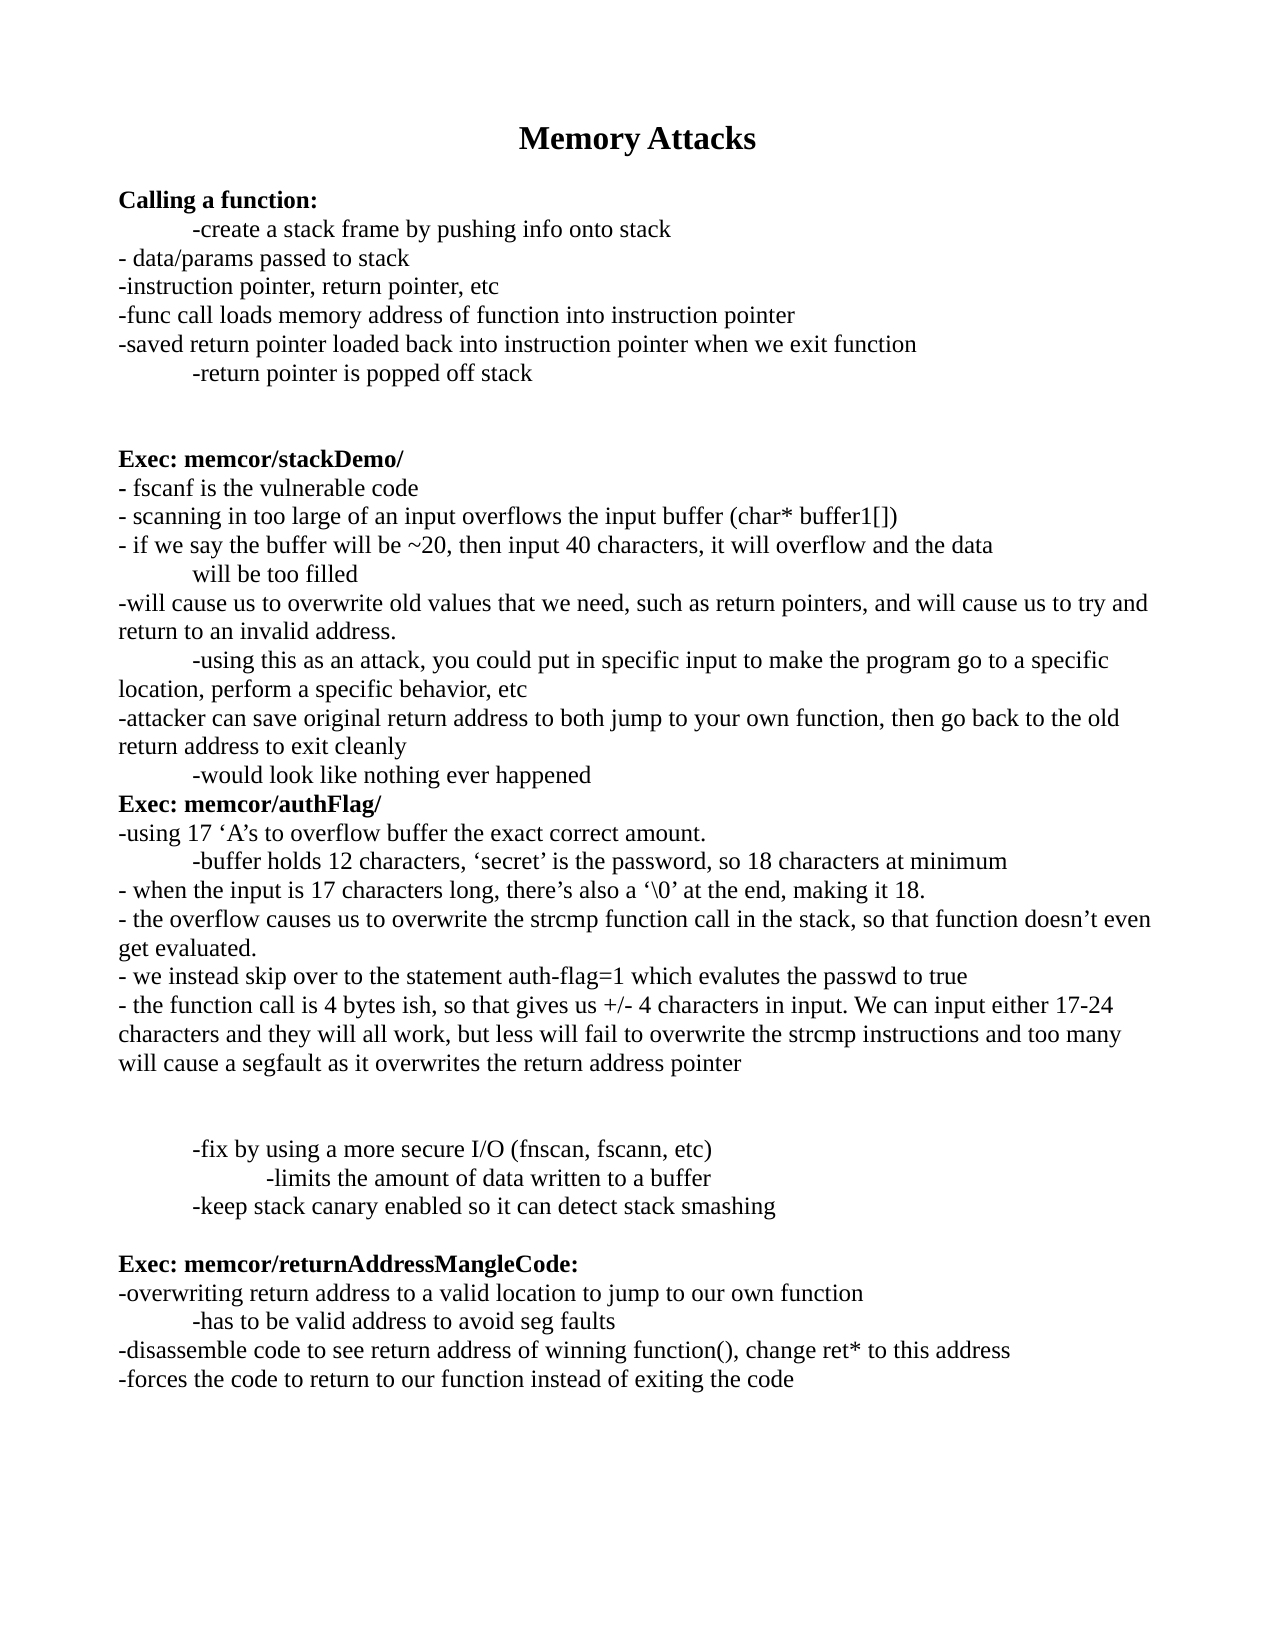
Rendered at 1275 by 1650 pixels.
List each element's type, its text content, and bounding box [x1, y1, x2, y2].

text -will cause us to overwrite old values that we need, such as return pointers, and will cause us to try and return to an invalid address. [118, 588, 1157, 645]
text will be too filled [118, 559, 1157, 588]
text -buffer holds 12 characters, ‘secret’ is the password, so 18 characters at minimum [118, 846, 1157, 875]
text Memory Attacks [118, 118, 1157, 156]
text -return pointer is popped off stack [118, 358, 1157, 386]
text -limits the amount of data written to a buffer [118, 1163, 1157, 1191]
text -forces the code to return to our function instead of exiting the code [118, 1364, 1157, 1393]
text - scanning in too large of an input overflows the input buffer (char* buffer1[]) [118, 501, 1157, 530]
text Exec: memcor/authFlag/ [118, 789, 1157, 818]
text -using this as an attack, you could put in specific input to make the program go to a specific location, perform a specific behavior, etc [118, 645, 1157, 703]
text -fix by using a more secure I/O (fnscan, fscann, etc) [118, 1134, 1157, 1163]
text - fscanf is the vulnerable code [118, 473, 1157, 501]
text - when the input is 17 characters long, there’s also a ‘\0’ at the end, making it 18. [118, 875, 1157, 904]
text - we instead skip over to the statement auth-flag=1 which evalutes the passwd to true [118, 961, 1157, 990]
text - data/params passed to stack [118, 243, 1157, 271]
text -would look like nothing ever happened [118, 760, 1157, 789]
text -disassemble code to see return address of winning function(), change ret* to this address [118, 1335, 1157, 1364]
text - the overflow causes us to overwrite the strcmp function call in the stack, so that function doesn’t even get evaluated. [118, 904, 1157, 961]
text -attacker can save original return address to both jump to your own function, then go back to the old return address to exit cleanly [118, 703, 1157, 760]
text -func call loads memory address of function into instruction pointer [118, 300, 1157, 329]
text -using 17 ‘A’s to overflow buffer the exact correct amount. [118, 818, 1157, 846]
text -create a stack frame by pushing info onto stack [118, 214, 1157, 243]
text Calling a function: [118, 185, 1157, 214]
text -saved return pointer loaded back into instruction pointer when we exit function [118, 329, 1157, 358]
text - if we say the buffer will be ~20, then input 40 characters, it will overflow and the data [118, 530, 1157, 559]
text -instruction pointer, return pointer, etc [118, 271, 1157, 300]
text -has to be valid address to avoid seg faults [118, 1306, 1157, 1335]
text Exec: memcor/returnAddressMangleCode: [118, 1249, 1157, 1278]
text -overwriting return address to a valid location to jump to our own function [118, 1278, 1157, 1306]
text Exec: memcor/stackDemo/ [118, 444, 1157, 473]
text -keep stack canary enabled so it can detect stack smashing [118, 1191, 1157, 1220]
text - the function call is 4 bytes ish, so that gives us +/- 4 characters in input. We can input either 17-24 characters and they will all work, but less will fail to overwrite the strcmp instructions and too many will cause a segfault as it overwrites the return address pointer [118, 990, 1157, 1076]
